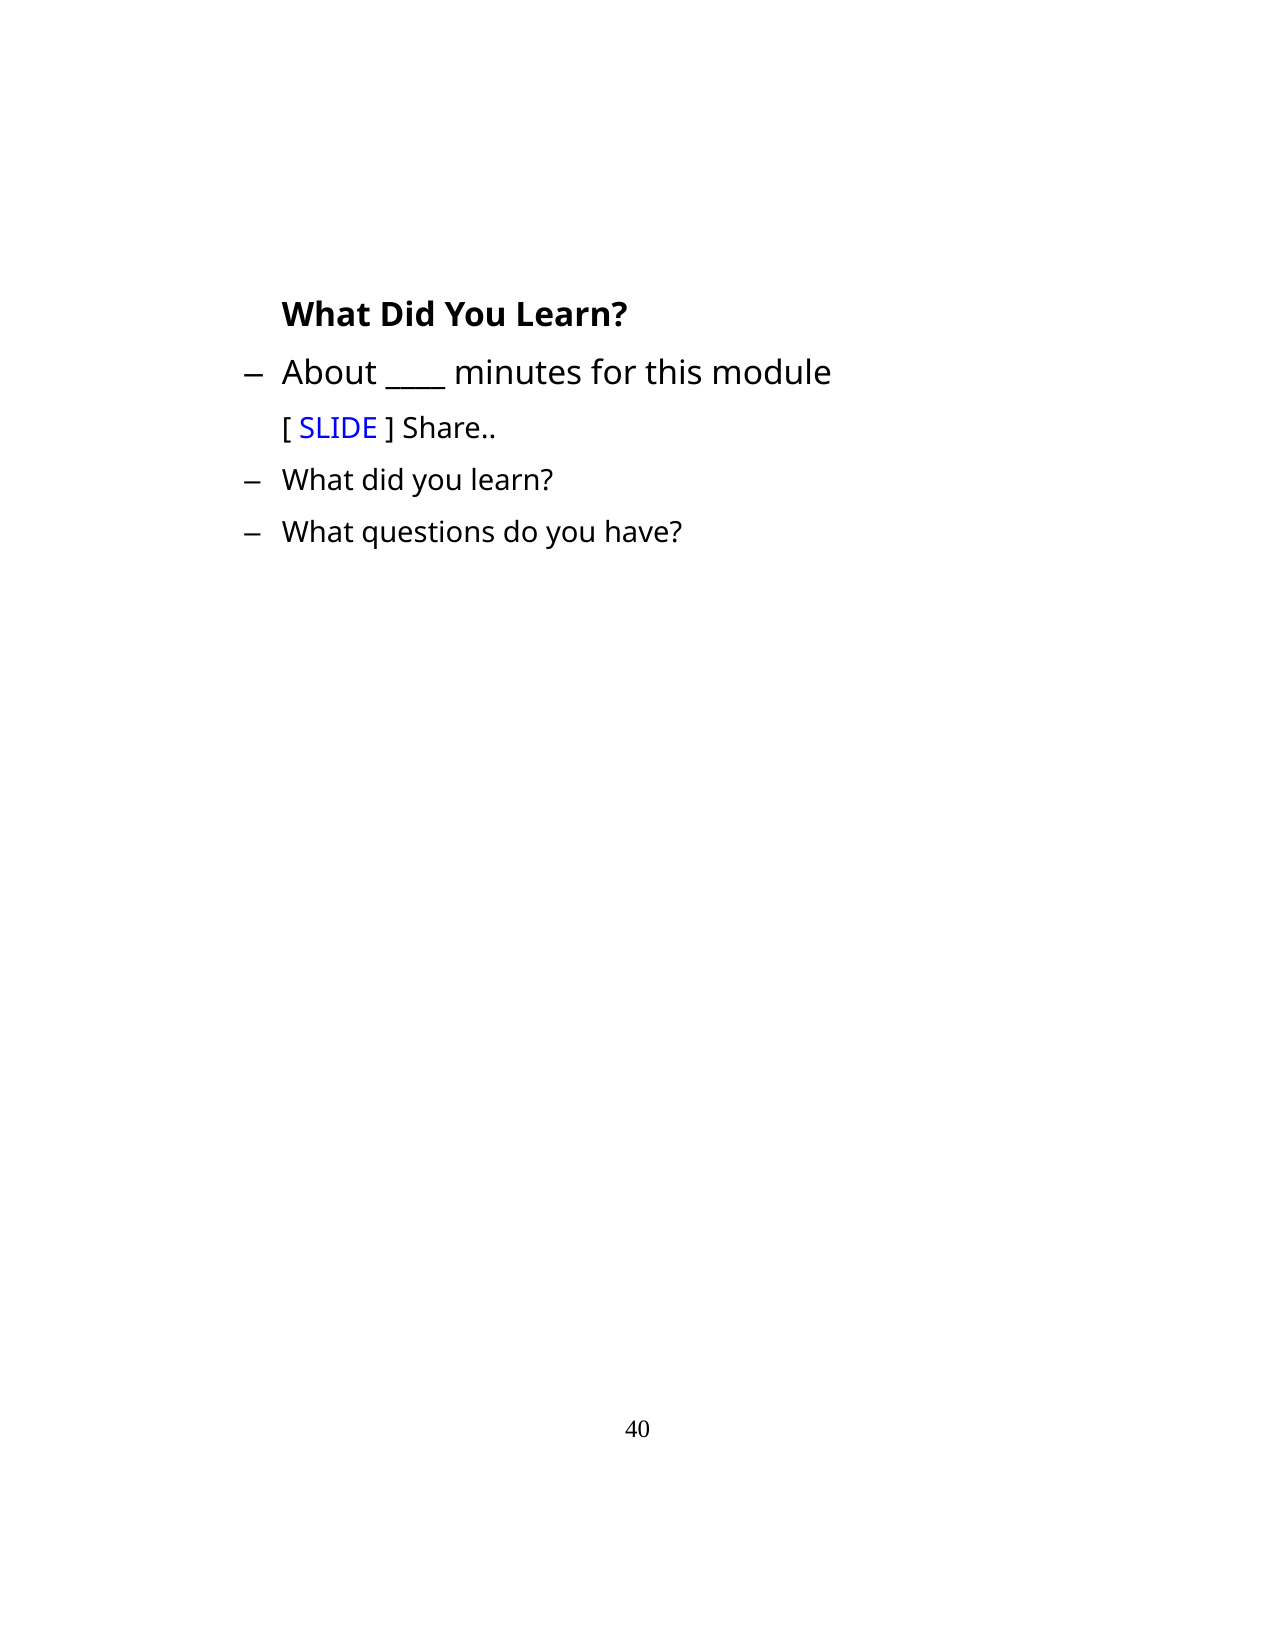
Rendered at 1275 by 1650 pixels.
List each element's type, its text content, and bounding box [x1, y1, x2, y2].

subtitle What Did You Learn? [244, 291, 1068, 336]
list About ____ minutes for this module [244, 349, 1068, 395]
list [ SLIDE ] Share.. [244, 407, 1068, 447]
list What did you learn? [244, 459, 1068, 499]
list What questions do you have? [244, 512, 1068, 551]
